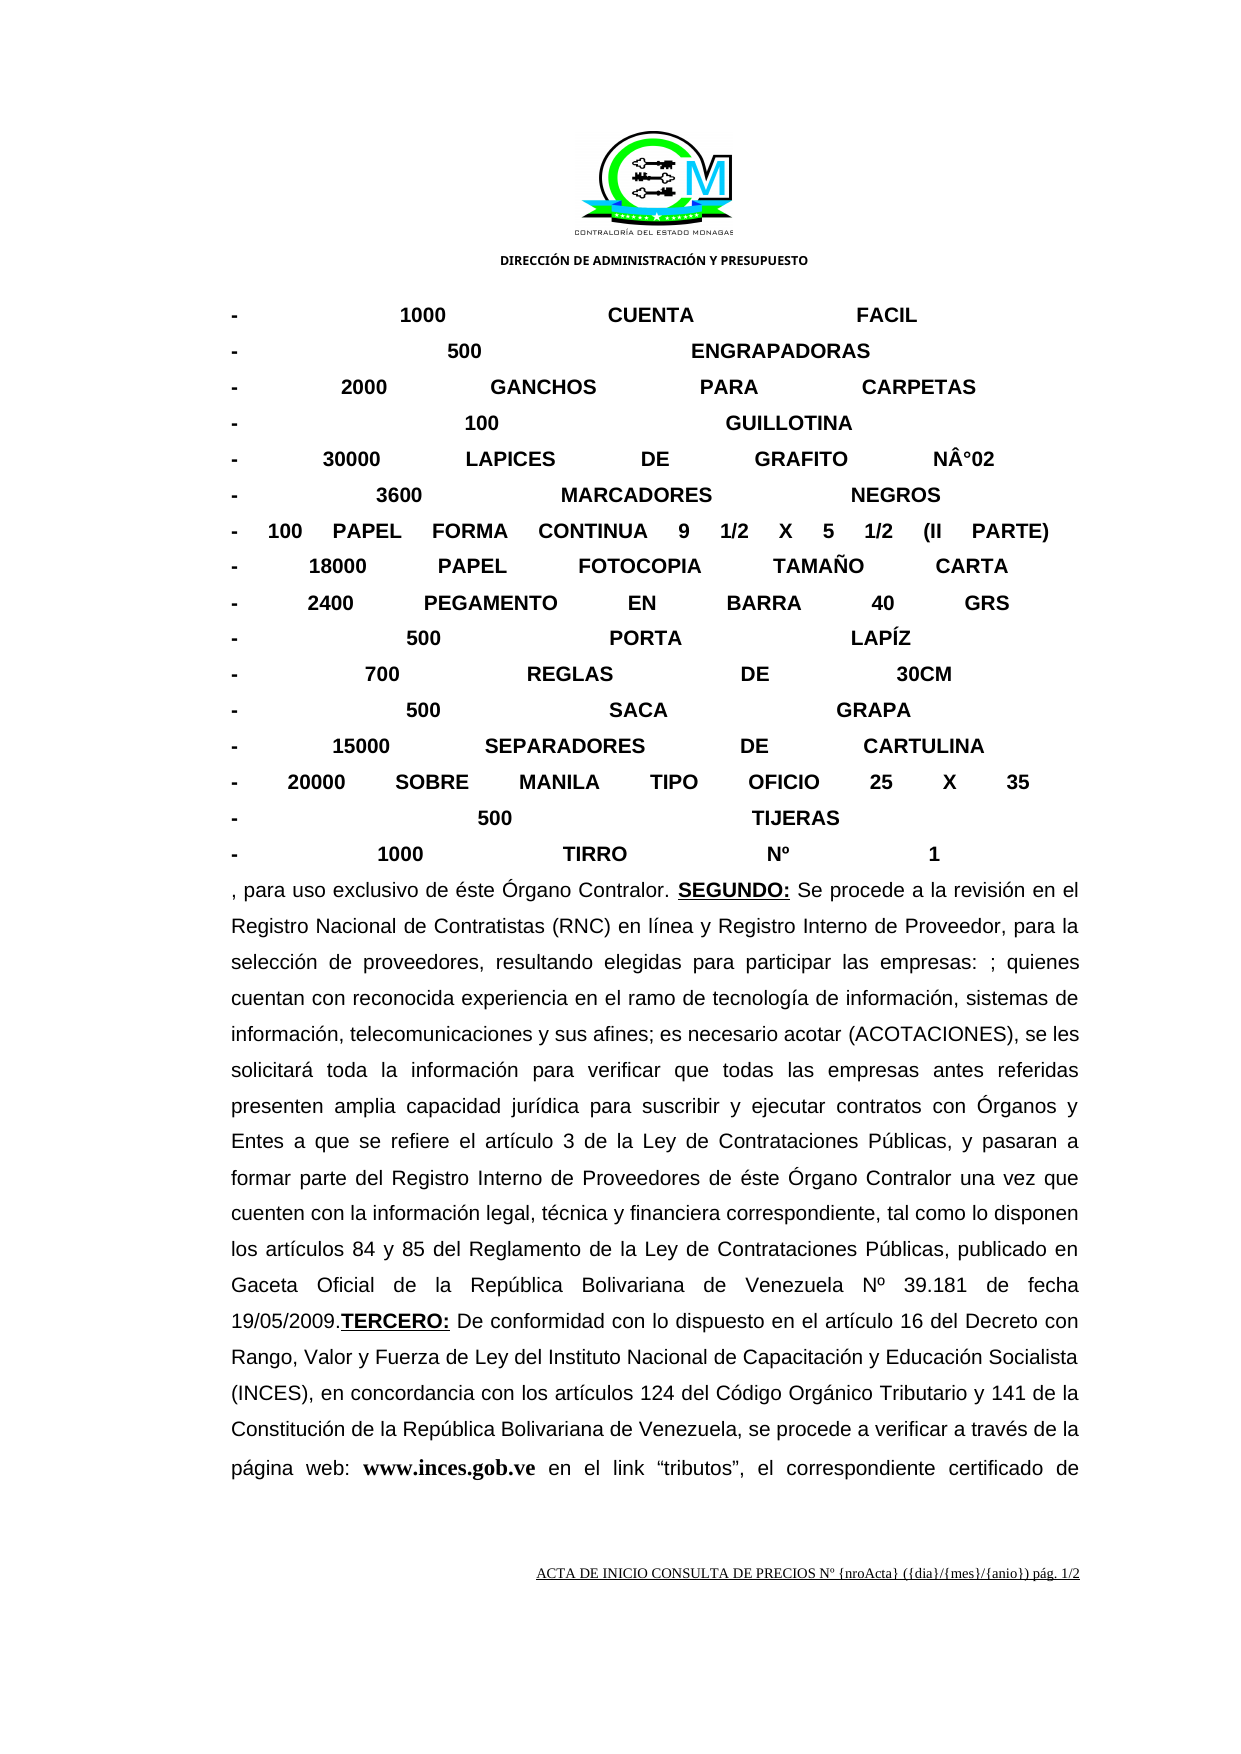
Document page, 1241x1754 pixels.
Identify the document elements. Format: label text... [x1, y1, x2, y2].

picture [574, 131, 733, 235]
text - 1000 CUENTA FACIL - 500 ENGRAPADORAS - 2000 GANCHOS PARA CARPETAS - 100 GUILLOTINA - 30000 LAPICES DE GRAFITO NÂ°02 - 3600 MARCADORES NEGROS - 100 PAPEL FORMA CONTINUA 9 1/2 X 5 1/2 (II PARTE) - 18000 PAPEL FOTOCOPIA TAMAÑO CARTA - 2400 PEGAMENTO EN BARRA 40 GRS - 500 PORTA LAPÍZ - 700 REGLAS DE 30CM - 500 SACA GRAPA - 15000 SEPARADORES DE CARTULINA - 20000 SOBRE MANILA TIPO OFICIO 25 X 35 - 500 TIJERAS - 1000 TIRRO Nº 1 , para uso exclusivo de éste Órgano Contralor. SEGUNDO: Se procede a la revisión en el Registro Nacional de Contratistas (RNC) en línea y Registro Interno de Proveedor, para la selección de proveedores, resultando elegidas para participar las empresas: ; quienes cuentan con reconocida experiencia en el ramo de tecnología de información, sistemas de información, telecomunicaciones y sus afines; es necesario acotar (ACOTACIONES), se les solicitará toda la información para verificar que todas las empresas antes referidas presenten amplia capacidad jurídica para suscribir y ejecutar contratos con Órganos y Entes a que se refiere el artículo 3 de la Ley de Contrataciones Públicas, y pasaran a formar parte del Registro Interno de Proveedores de éste Órgano Contralor una vez que cuenten con la información legal, técnica y financiera correspondiente, tal como lo disponen los artículos 84 y 85 del Reglamento de la Ley de Contrataciones Públicas, publicado en Gaceta Oficial de la República Bolivariana de Venezuela Nº 39.181 de fecha 19/05/2009.TERCERO: De conformidad con lo dispuesto en el artículo 16 del Decreto con Rango, Valor y Fuerza de Ley del Instituto Nacional de Capacitación y Educación Socialista (INCES), en concordancia con los artículos 124 del Código Orgánico Tributario y 141 de la Constitución de la República Bolivariana de Venezuela, se procede a verificar a través de la página web: www.inces.gob.ve en el link “tributos”, el correspondiente certificado de [231, 303, 1080, 1480]
